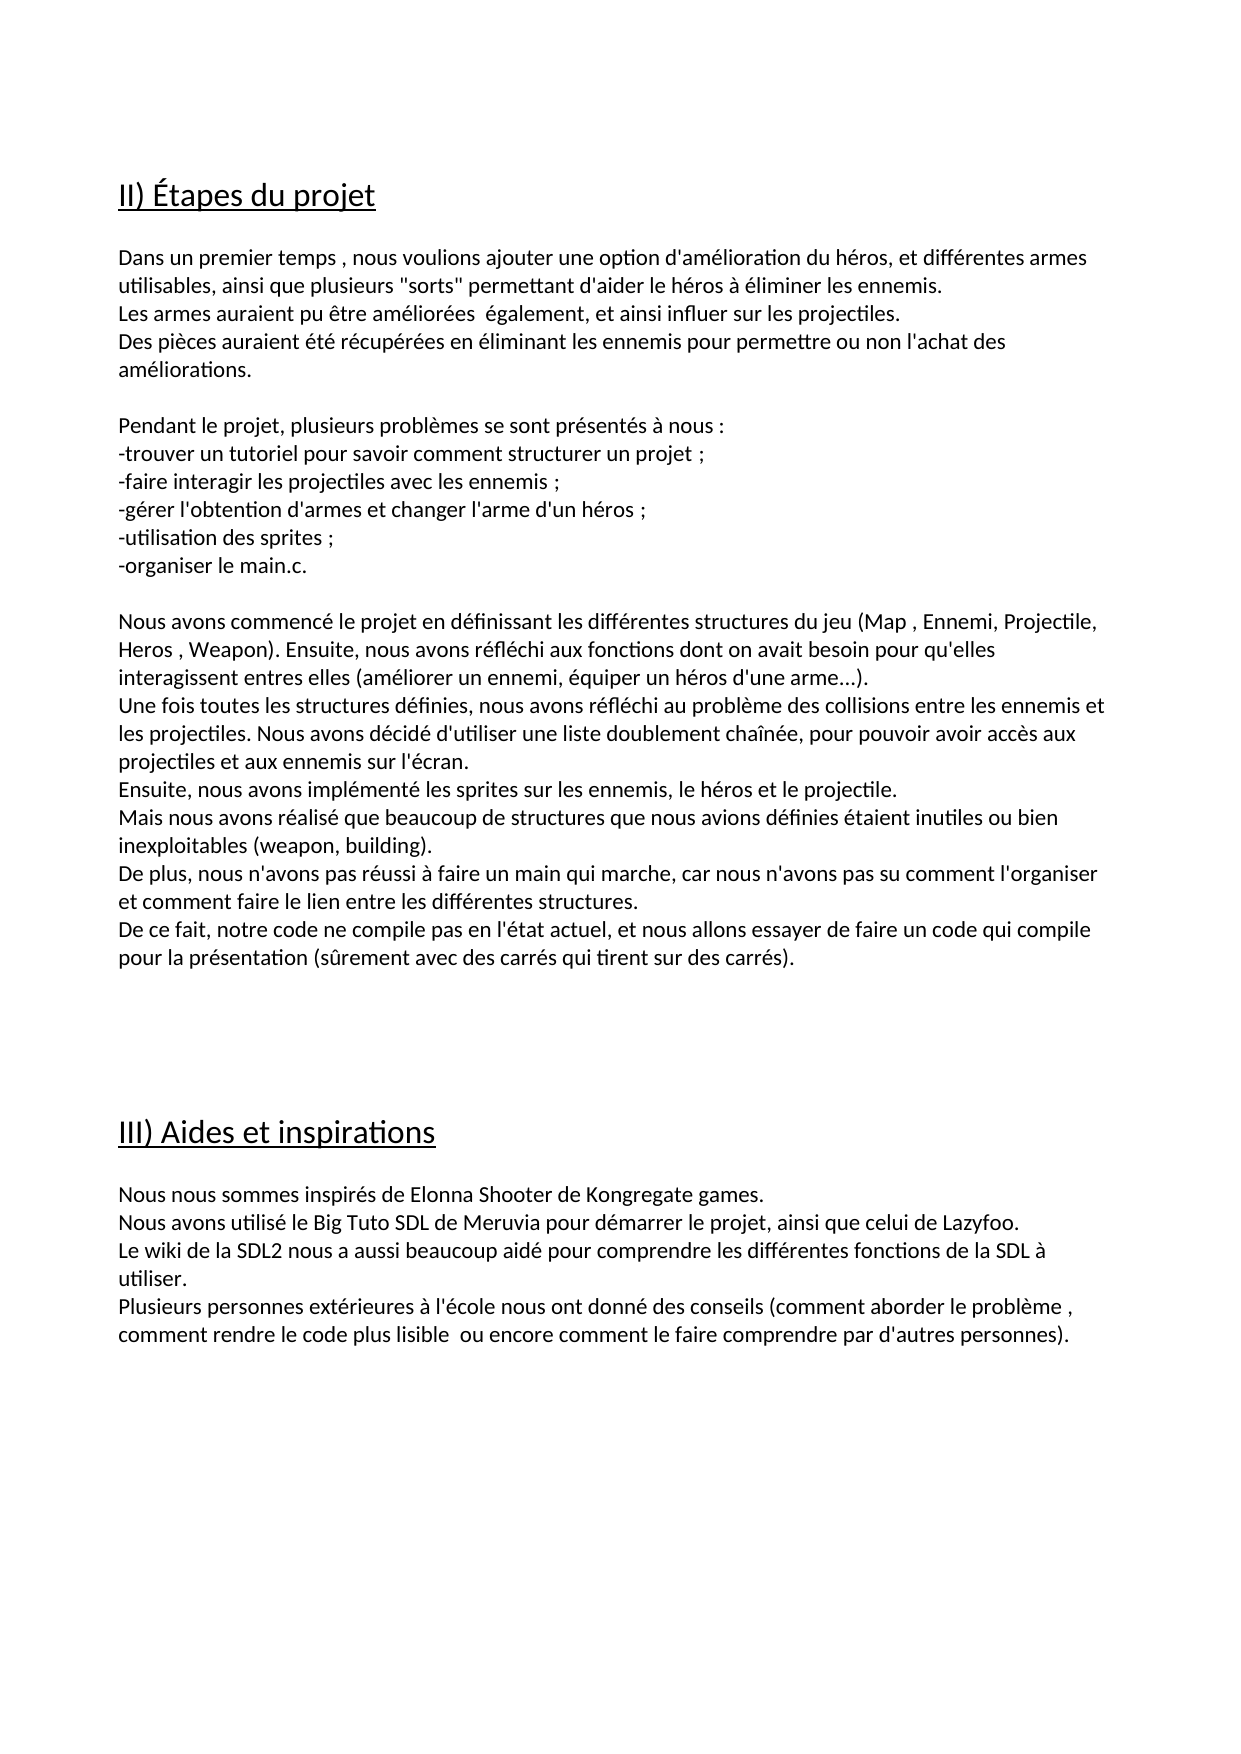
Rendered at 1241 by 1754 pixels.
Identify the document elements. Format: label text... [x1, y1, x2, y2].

text Nous nous sommes inspirés de Elonna Shooter de Kongregate games. [118, 1180, 1122, 1208]
text Ensuite, nous avons implémenté les sprites sur les ennemis, le héros et le projectile. [118, 775, 1122, 803]
text De plus, nous n'avons pas réussi à faire un main qui marche, car nous n'avons pas su comment l'organiser et comment faire le lien entre les différentes structures. [118, 859, 1122, 915]
text II) Étapes du projet [118, 174, 1122, 215]
text Nous avons commencé le projet en définissant les différentes structures du jeu (Map , Ennemi, Projectile, Heros , Weapon). Ensuite, nous avons réfléchi aux fonctions dont on avait besoin pour qu'elles interagissent entres elles (améliorer un ennemi, équiper un héros d'une arme...). [118, 607, 1122, 691]
text Nous avons utilisé le Big Tuto SDL de Meruvia pour démarrer le projet, ainsi que celui de Lazyfoo. [118, 1208, 1122, 1236]
text Dans un premier temps , nous voulions ajouter une option d'amélioration du héros, et différentes armes utilisables, ainsi que plusieurs "sorts" permettant d'aider le héros à éliminer les ennemis. [118, 243, 1122, 299]
text Pendant le projet, plusieurs problèmes se sont présentés à nous : [118, 411, 1122, 439]
text -faire interagir les projectiles avec les ennemis ; [118, 467, 1122, 495]
text De ce fait, notre code ne compile pas en l'état actuel, et nous allons essayer de faire un code qui compile pour la présentation (sûrement avec des carrés qui tirent sur des carrés). [118, 915, 1122, 971]
text Des pièces auraient été récupérées en éliminant les ennemis pour permettre ou non l'achat des améliorations. [118, 327, 1122, 383]
text -utilisation des sprites ; [118, 523, 1122, 551]
text Mais nous avons réalisé que beaucoup de structures que nous avions définies étaient inutiles ou bien inexploitables (weapon, building). [118, 803, 1122, 859]
text Plusieurs personnes extérieures à l'école nous ont donné des conseils (comment aborder le problème , comment rendre le code plus lisible ou encore comment le faire comprendre par d'autres personnes). [118, 1292, 1122, 1348]
text III) Aides et inspirations [118, 1112, 1122, 1152]
text Une fois toutes les structures définies, nous avons réfléchi au problème des collisions entre les ennemis et les projectiles. Nous avons décidé d'utiliser une liste doublement chaînée, pour pouvoir avoir accès aux projectiles et aux ennemis sur l'écran. [118, 691, 1122, 775]
text Le wiki de la SDL2 nous a aussi beaucoup aidé pour comprendre les différentes fonctions de la SDL à utiliser. [118, 1236, 1122, 1292]
text -organiser le main.c. [118, 551, 1122, 579]
text -gérer l'obtention d'armes et changer l'arme d'un héros ; [118, 495, 1122, 523]
text Les armes auraient pu être améliorées également, et ainsi influer sur les projectiles. [118, 299, 1122, 327]
text -trouver un tutoriel pour savoir comment structurer un projet ; [118, 439, 1122, 467]
